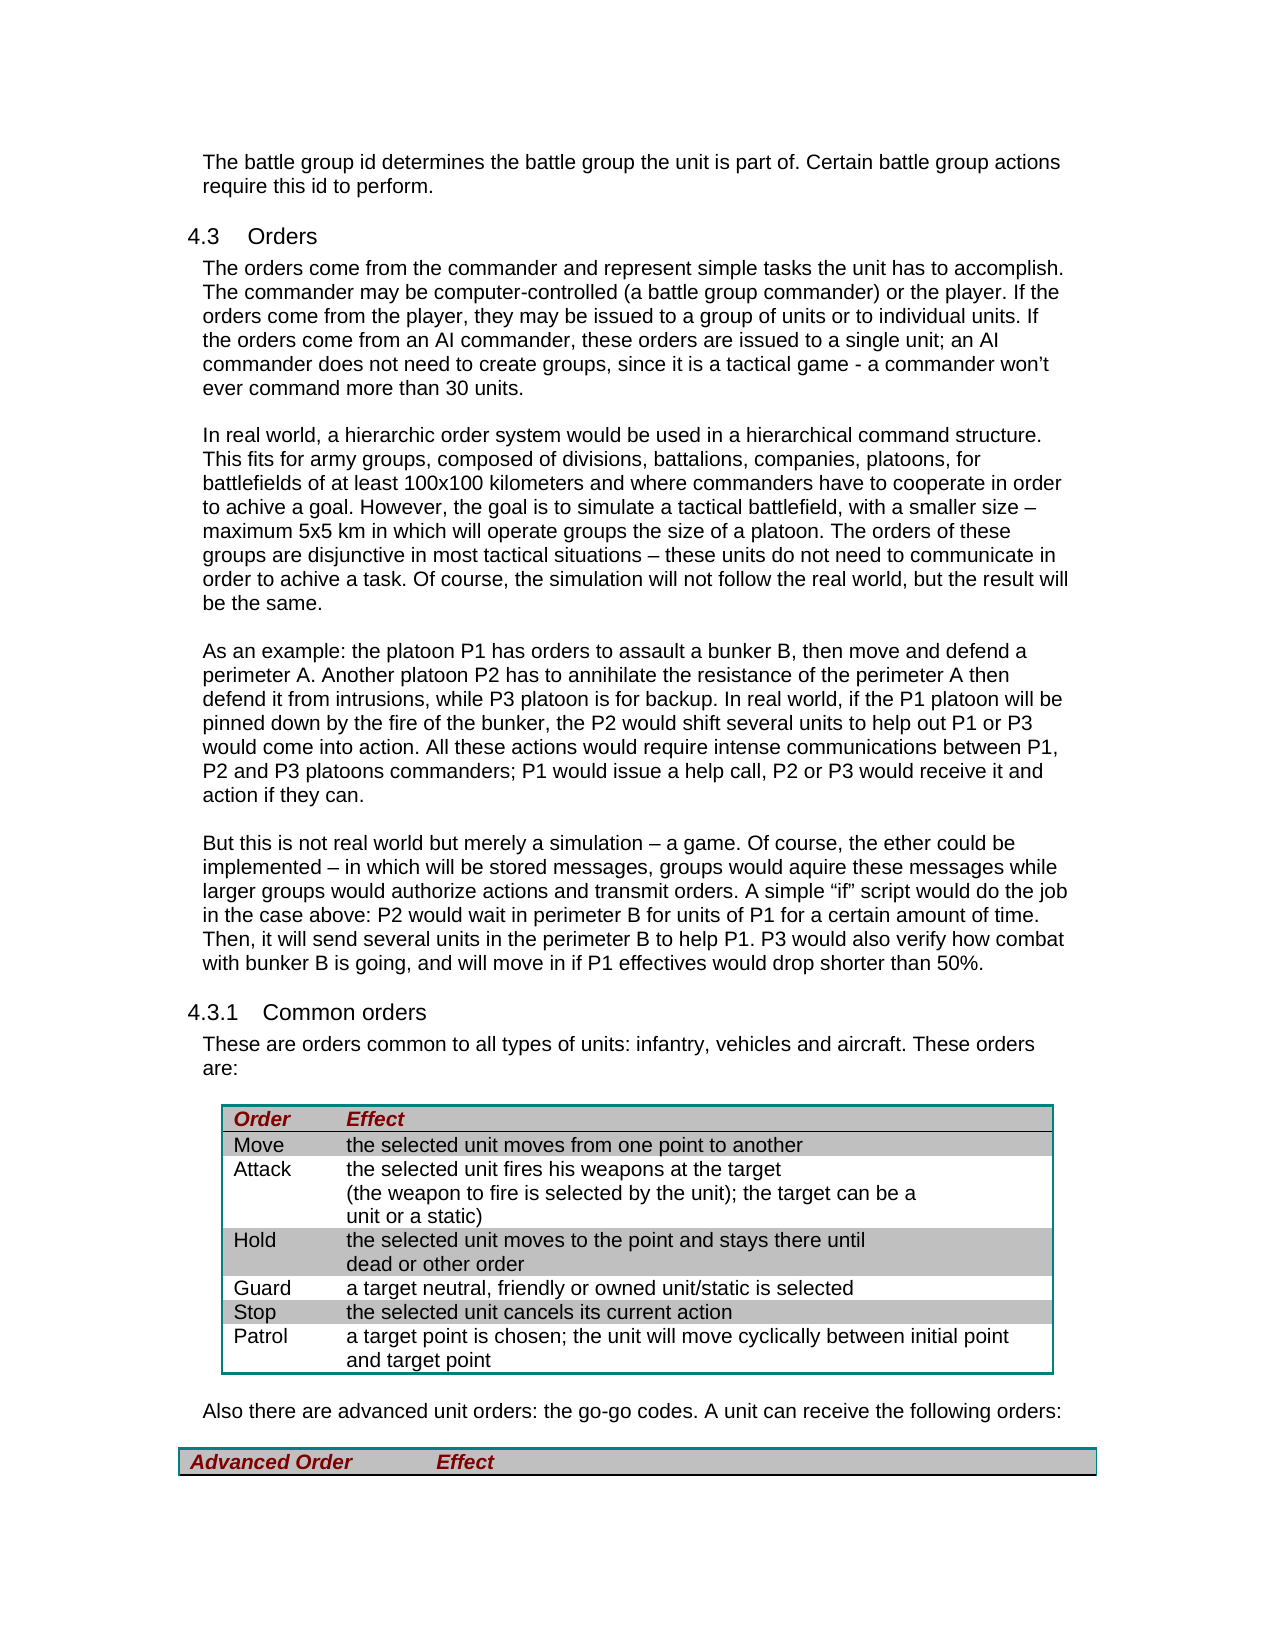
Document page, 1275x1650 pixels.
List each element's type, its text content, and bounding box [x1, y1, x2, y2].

subtitle Orders [187, 223, 1087, 249]
table_cell the selected unit cancels its current action [335, 1300, 1052, 1324]
text But this is not real world but merely a simulation – a game. Of course, the ether could be implemented – in which will be stored messages, groups would aquire these messages while larger groups would authorize actions and transmit orders. A simple “if” script would do the job in the case above: P2 would wait in perimeter B for units of P1 for a certain amount of time. Then, it will send several units in the perimeter B to help P1. P3 would also verify how combat with bunker B is going, and will move in if P1 effectives would drop shorter than 50%. [202, 831, 1072, 974]
subtitle Common orders [187, 999, 1087, 1026]
text The orders come from the commander and represent simple tasks the unit has to accomplish. The commander may be computer-controlled (a battle group commander) or the player. If the orders come from the player, they may be issued to a group of units or to individual units. If the orders come from an AI commander, these orders are issued to a single unit; an AI commander does not need to create groups, since it is a tactical game - a commander won’t ever command more than 30 units. [202, 256, 1072, 399]
table_header Advanced Order [180, 1450, 425, 1474]
text The battle group id determines the battle group the unit is part of. Certain battle group actions require this id to perform. [202, 150, 1072, 198]
text As an example: the platoon P1 has orders to assault a bunker B, then move and defend a perimeter A. Another platoon P2 has to annihilate the resistance of the perimeter A then defend it from intrusions, while P3 platoon is for backup. In real world, if the P1 platoon will be pinned down by the fire of the bunker, the P2 would shift several units to help out P1 or P3 would come into action. All these actions would require intense communications between P1, P2 and P3 platoons commanders; P1 would issue a help call, P2 or P3 would receive it and action if they can. [202, 639, 1072, 807]
table_cell Hold [223, 1228, 335, 1276]
table_header Order [223, 1107, 335, 1131]
text In real world, a hierarchic order system would be used in a hierarchical command structure. This fits for army groups, composed of divisions, battalions, companies, platoons, for battlefields of at least 100x100 kilometers and where commanders have to cooperate in order to achive a goal. However, the goal is to simulate a tactical battlefield, with a smaller size – maximum 5x5 km in which will operate groups the size of a platoon. The orders of these groups are disjunctive in most tactical situations – these units do not need to communicate in order to achive a task. Of course, the simulation will not follow the real world, but the result will be the same. [202, 423, 1072, 615]
text Also there are advanced unit orders: the go-go codes. A unit can receive the following orders: [202, 1399, 1072, 1423]
table_cell Stop [223, 1300, 335, 1324]
table_cell the selected unit fires his weapons at the target (the weapon to fire is selected by the unit); the target can be a unit or a static) [335, 1156, 1052, 1228]
table_header Effect [335, 1107, 1052, 1131]
table_header Effect [425, 1450, 1096, 1474]
table_cell Move [223, 1132, 335, 1156]
table_cell the selected unit moves from one point to another [335, 1132, 1052, 1156]
table_cell Attack [223, 1156, 335, 1228]
table_cell a target point is chosen; the unit will move cyclically between initial point and target point [335, 1324, 1052, 1372]
table_cell Guard [223, 1276, 335, 1300]
table_cell a target neutral, friendly or owned unit/static is selected [335, 1276, 1052, 1300]
table_cell Patrol [223, 1324, 335, 1372]
text These are orders common to all types of units: infantry, vehicles and aircraft. These orders are: [202, 1032, 1072, 1080]
table_cell the selected unit moves to the point and stays there until dead or other order [335, 1228, 1052, 1276]
